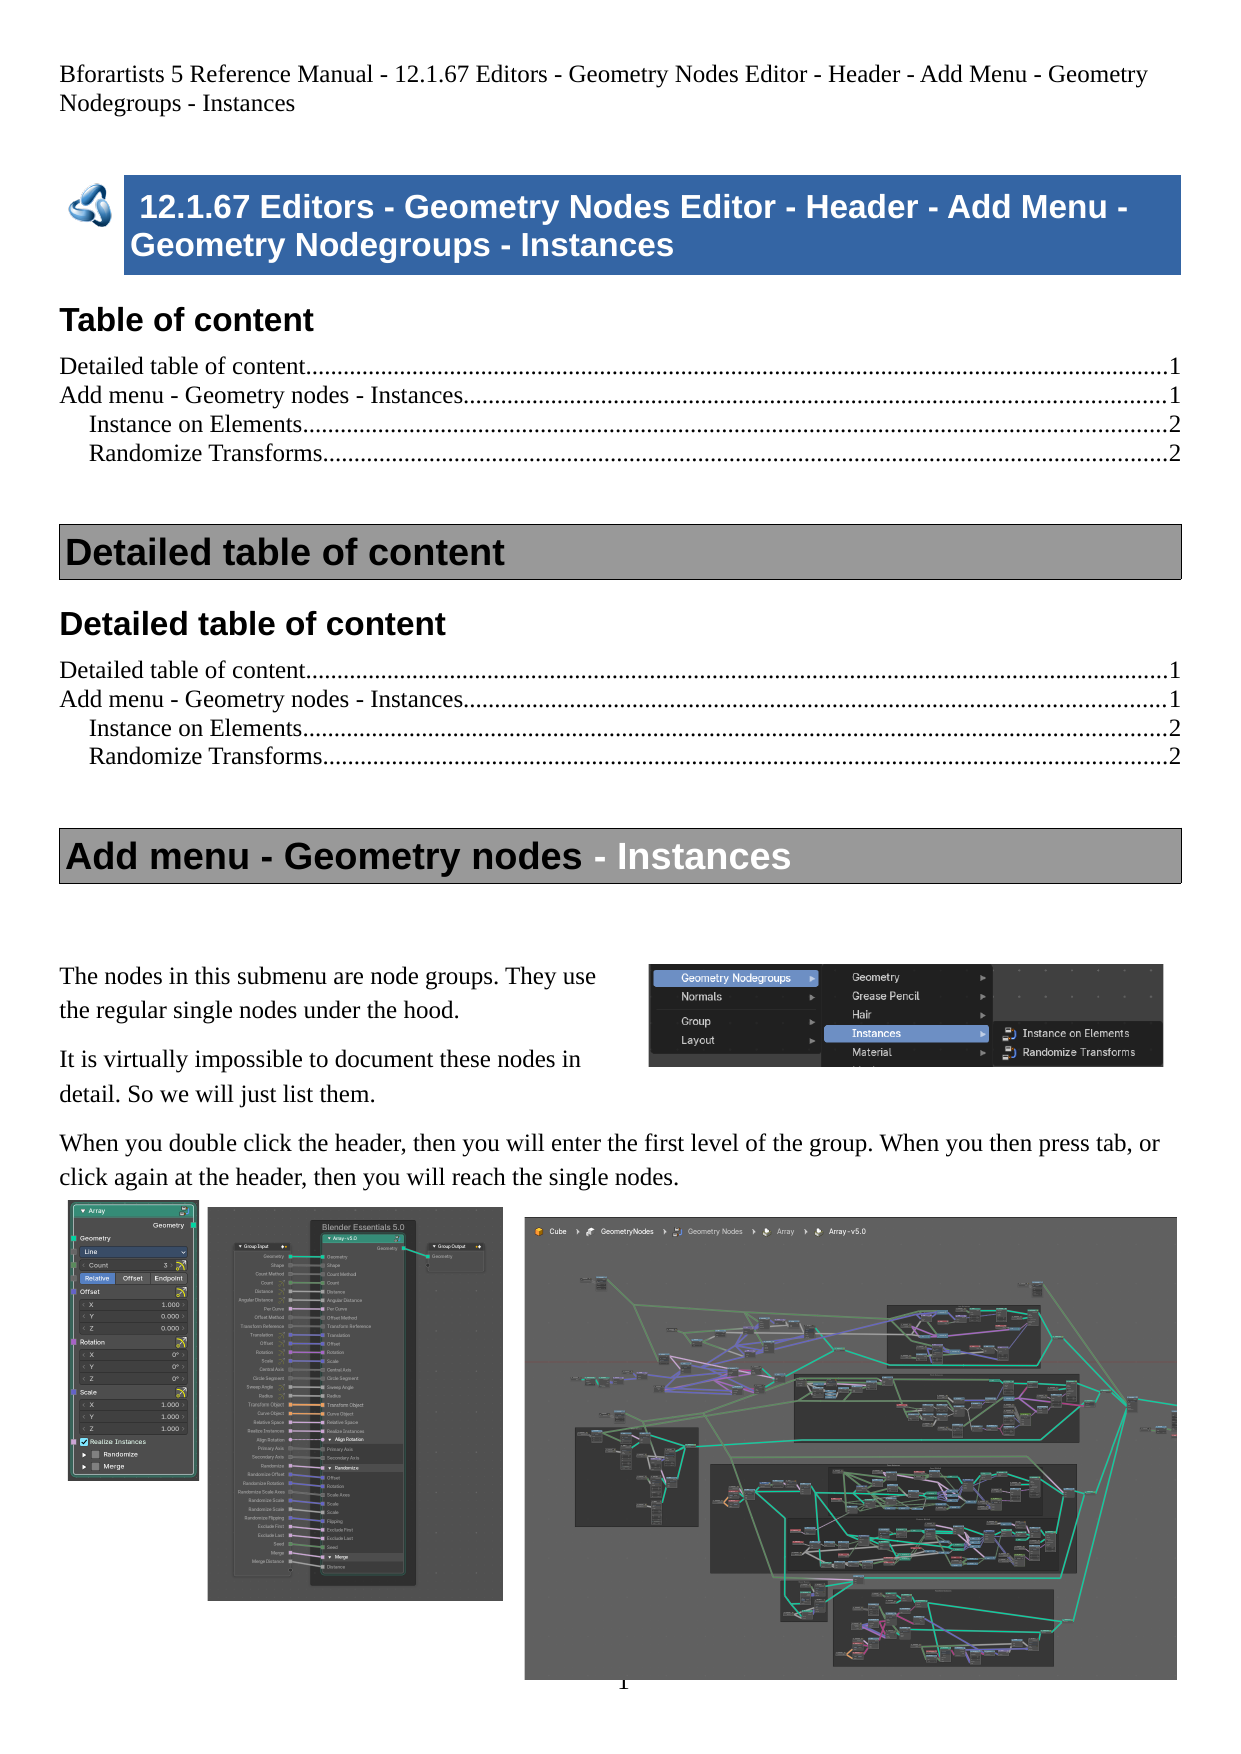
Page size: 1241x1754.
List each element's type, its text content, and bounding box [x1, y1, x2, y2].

picture [65, 180, 114, 230]
table_header Add menu - Geometry nodes - Instances [60, 829, 1181, 883]
picture [648, 964, 1164, 1067]
subtitle Detailed table of content [59, 604, 1181, 643]
text The nodes in this submenu are node groups. They use the regular single nodes under the hood. [59, 961, 1181, 1024]
text Randomize Transforms 2 [88, 438, 1181, 466]
text It is virtually impossible to document these nodes in detail. So we will just list them. [59, 1044, 1181, 1107]
picture [67, 1200, 200, 1481]
text Instance on Elements 2 [88, 409, 1181, 438]
subtitle Table of content [59, 300, 1181, 339]
table_header [59, 175, 124, 275]
text Instance on Elements 2 [88, 713, 1181, 741]
table_header Detailed table of content [60, 525, 1181, 579]
table_header 12.1.67 Editors - Geometry Nodes Editor - Header - Add Menu - Geometry Nodegroups - Instances [124, 175, 1181, 275]
text Detailed table of content 1 [59, 351, 1181, 380]
text Randomize Transforms 2 [88, 741, 1181, 770]
picture [207, 1207, 503, 1601]
text Detailed table of content 1 [59, 655, 1181, 684]
text Add menu - Geometry nodes - Instances 1 [59, 380, 1181, 409]
text Add menu - Geometry nodes - Instances 1 [59, 684, 1181, 713]
picture [524, 1217, 1177, 1680]
text When you double click the header, then you will enter the first level of the group. When you then press tab, or click again at the header, then you will reach the single nodes. [59, 1128, 1181, 1191]
